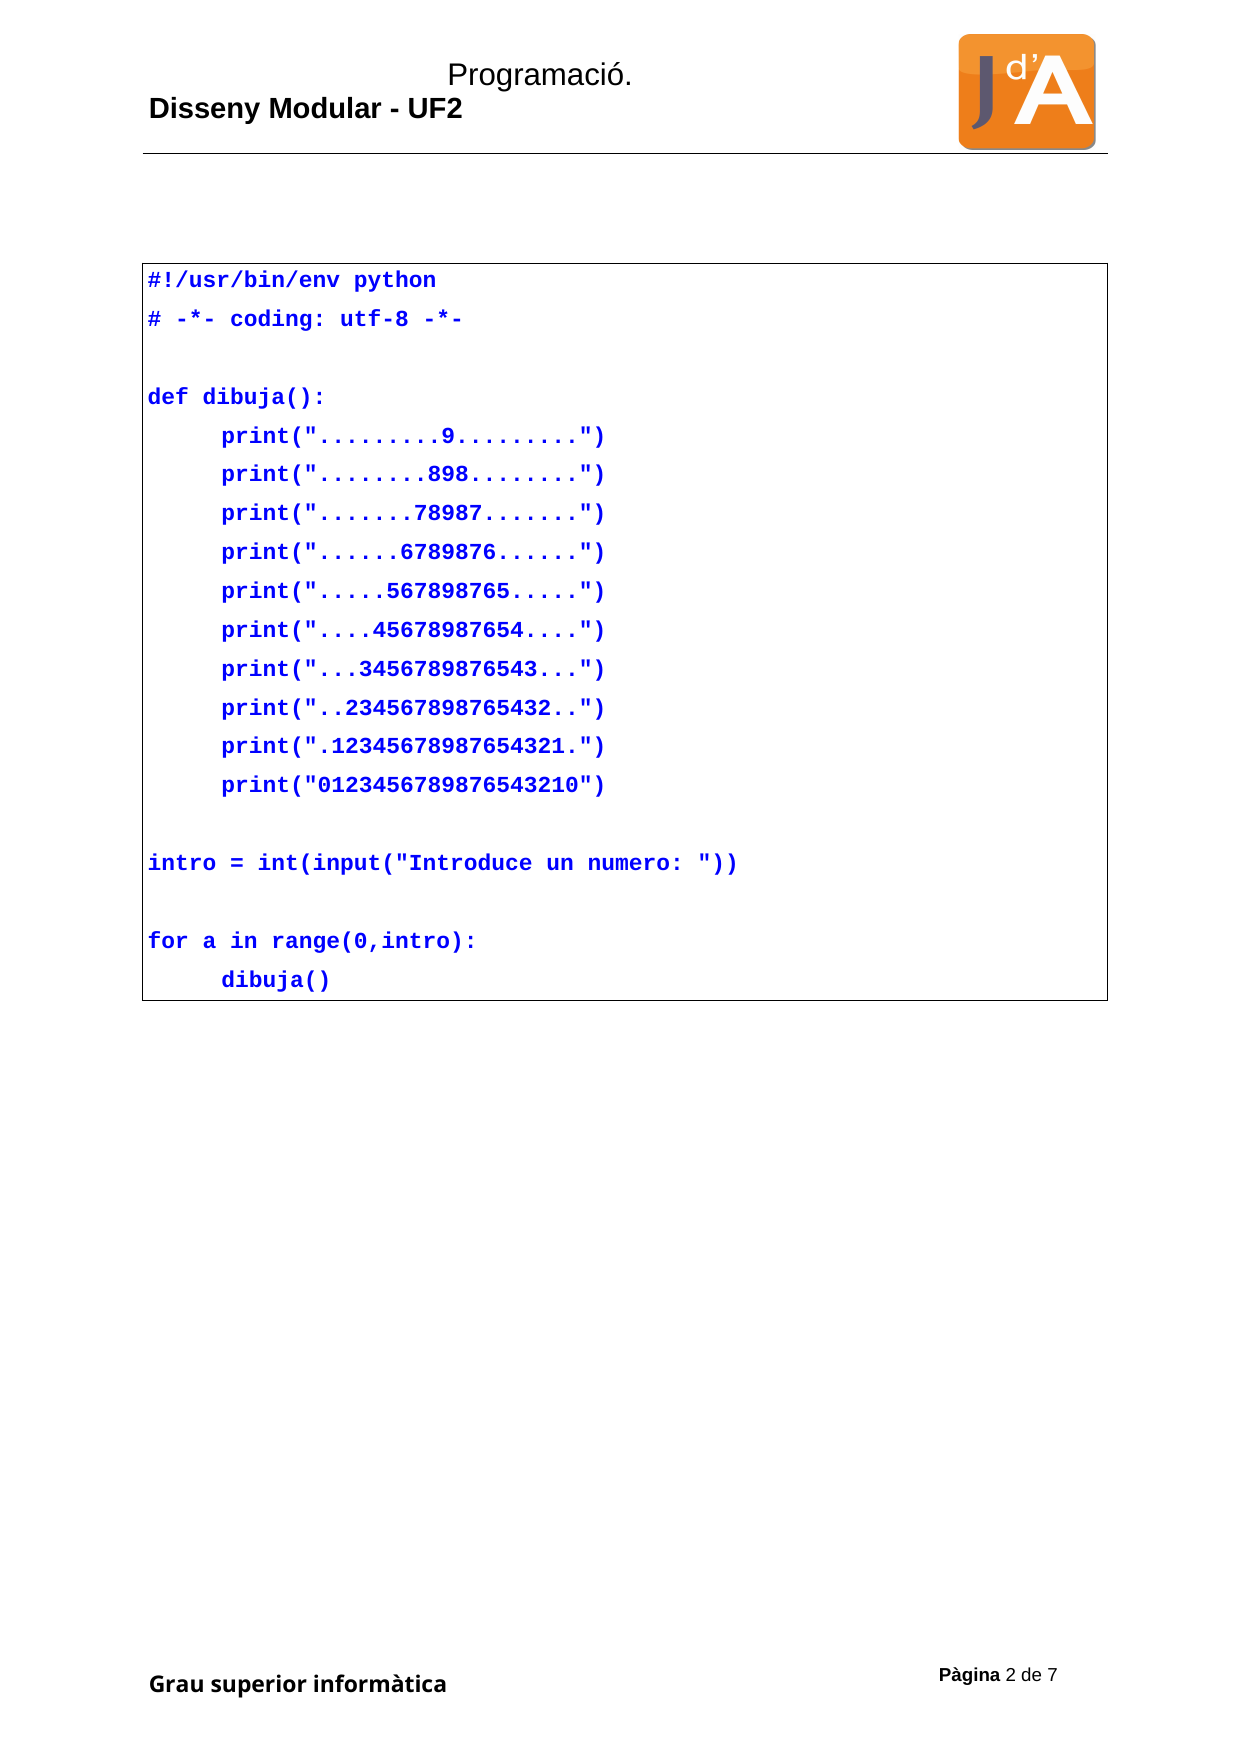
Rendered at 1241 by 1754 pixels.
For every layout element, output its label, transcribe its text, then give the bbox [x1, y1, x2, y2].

picture [958, 34, 1096, 150]
table_header #!/usr/bin/env python # -*- coding: utf-8 -*- def dibuja(): print(".........9.........") print("........898........") print(".......78987.......") print("......6789876......") print(".....567898765.....") print("....45678987654....") print("...3456789876543...") print("..234567898765432..") print(".12345678987654321.") print("0123456789876543210") intro = int(input("Introduce un numero: ")) for a in range(0,intro): dibuja() [143, 264, 1107, 999]
